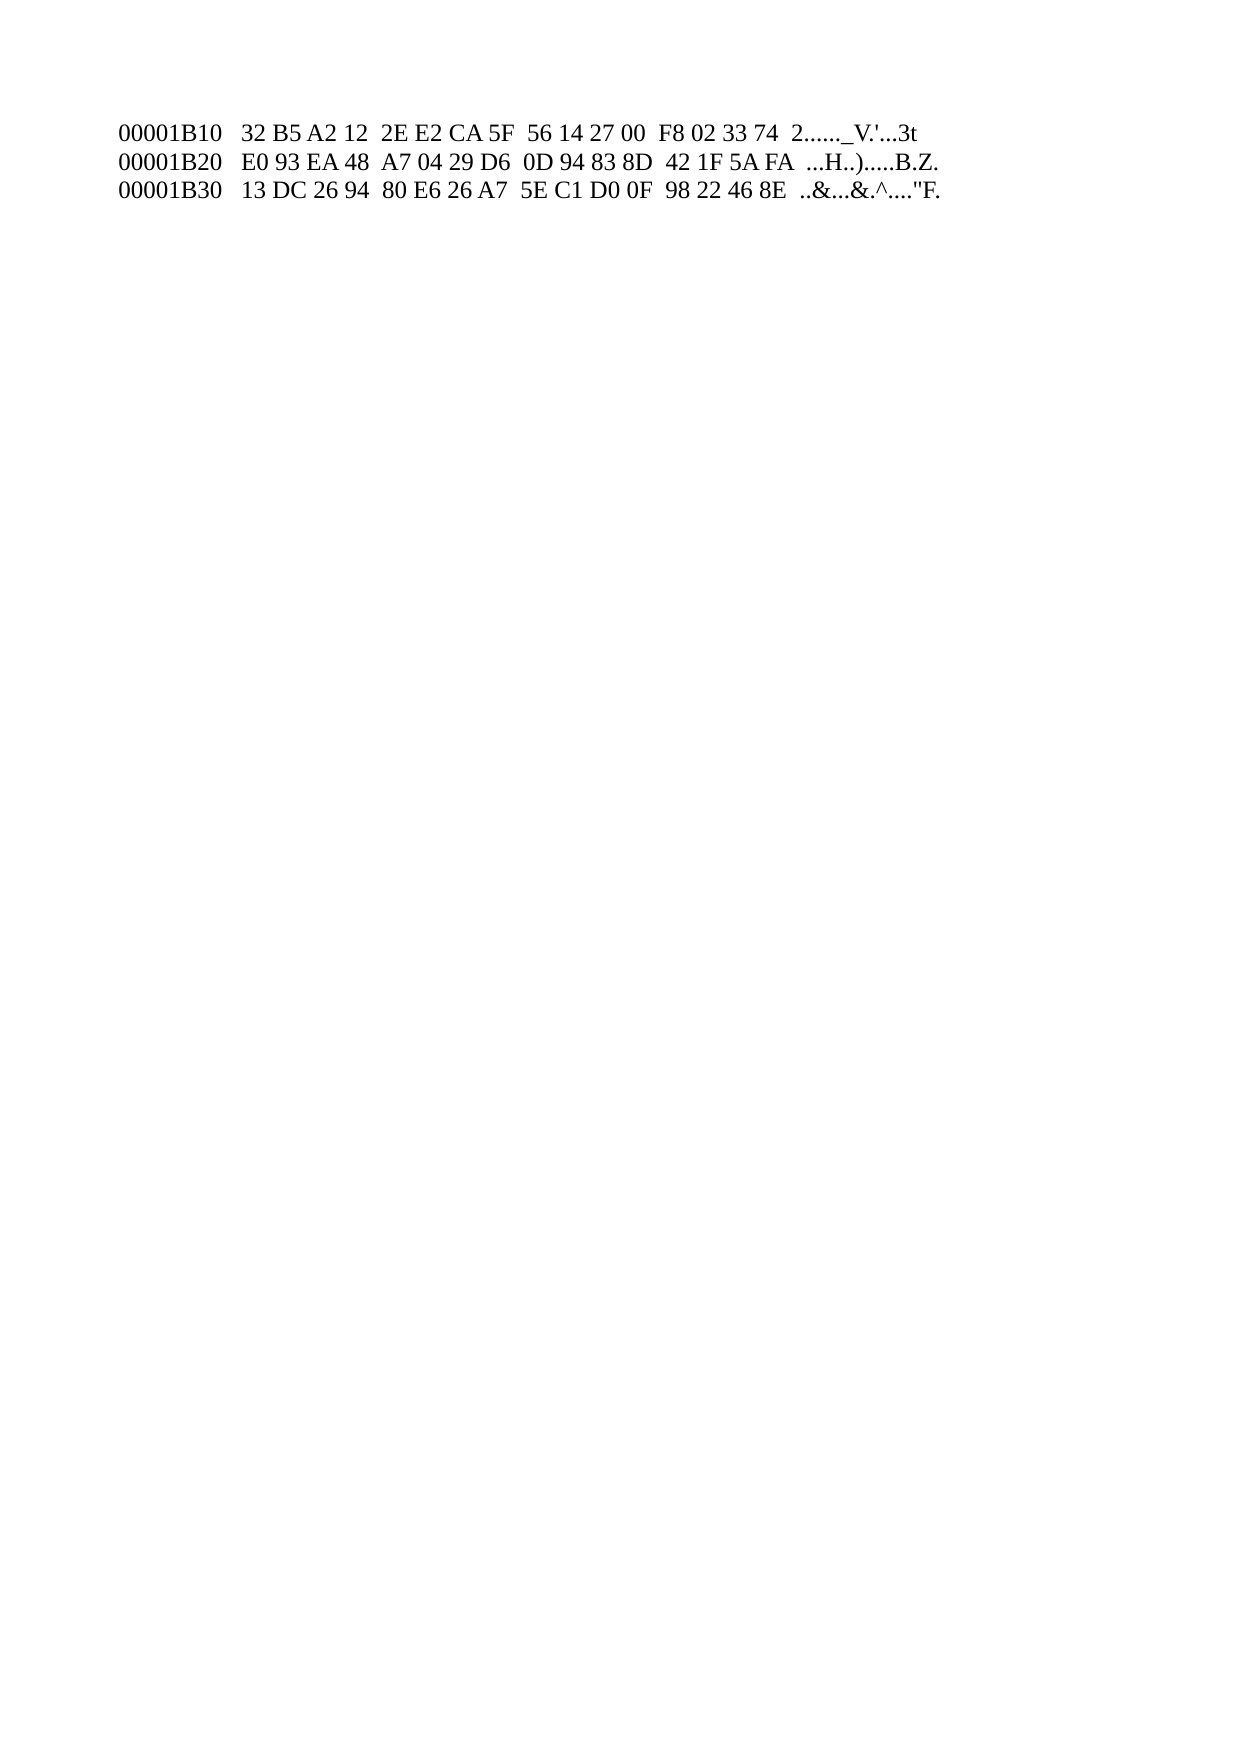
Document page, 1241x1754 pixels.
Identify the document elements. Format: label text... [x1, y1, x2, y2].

text 00001B30 13 DC 26 94 80 E6 26 A7 5E C1 D0 0F 98 22 46 8E ..&...&.^...."F. [118, 176, 1122, 204]
text 00001B20 E0 93 EA 48 A7 04 29 D6 0D 94 83 8D 42 1F 5A FA ...H..).....B.Z. [118, 147, 1122, 176]
text 00001B10 32 B5 A2 12 2E E2 CA 5F 56 14 27 00 F8 02 33 74 2......_V.'...3t [118, 118, 1122, 147]
